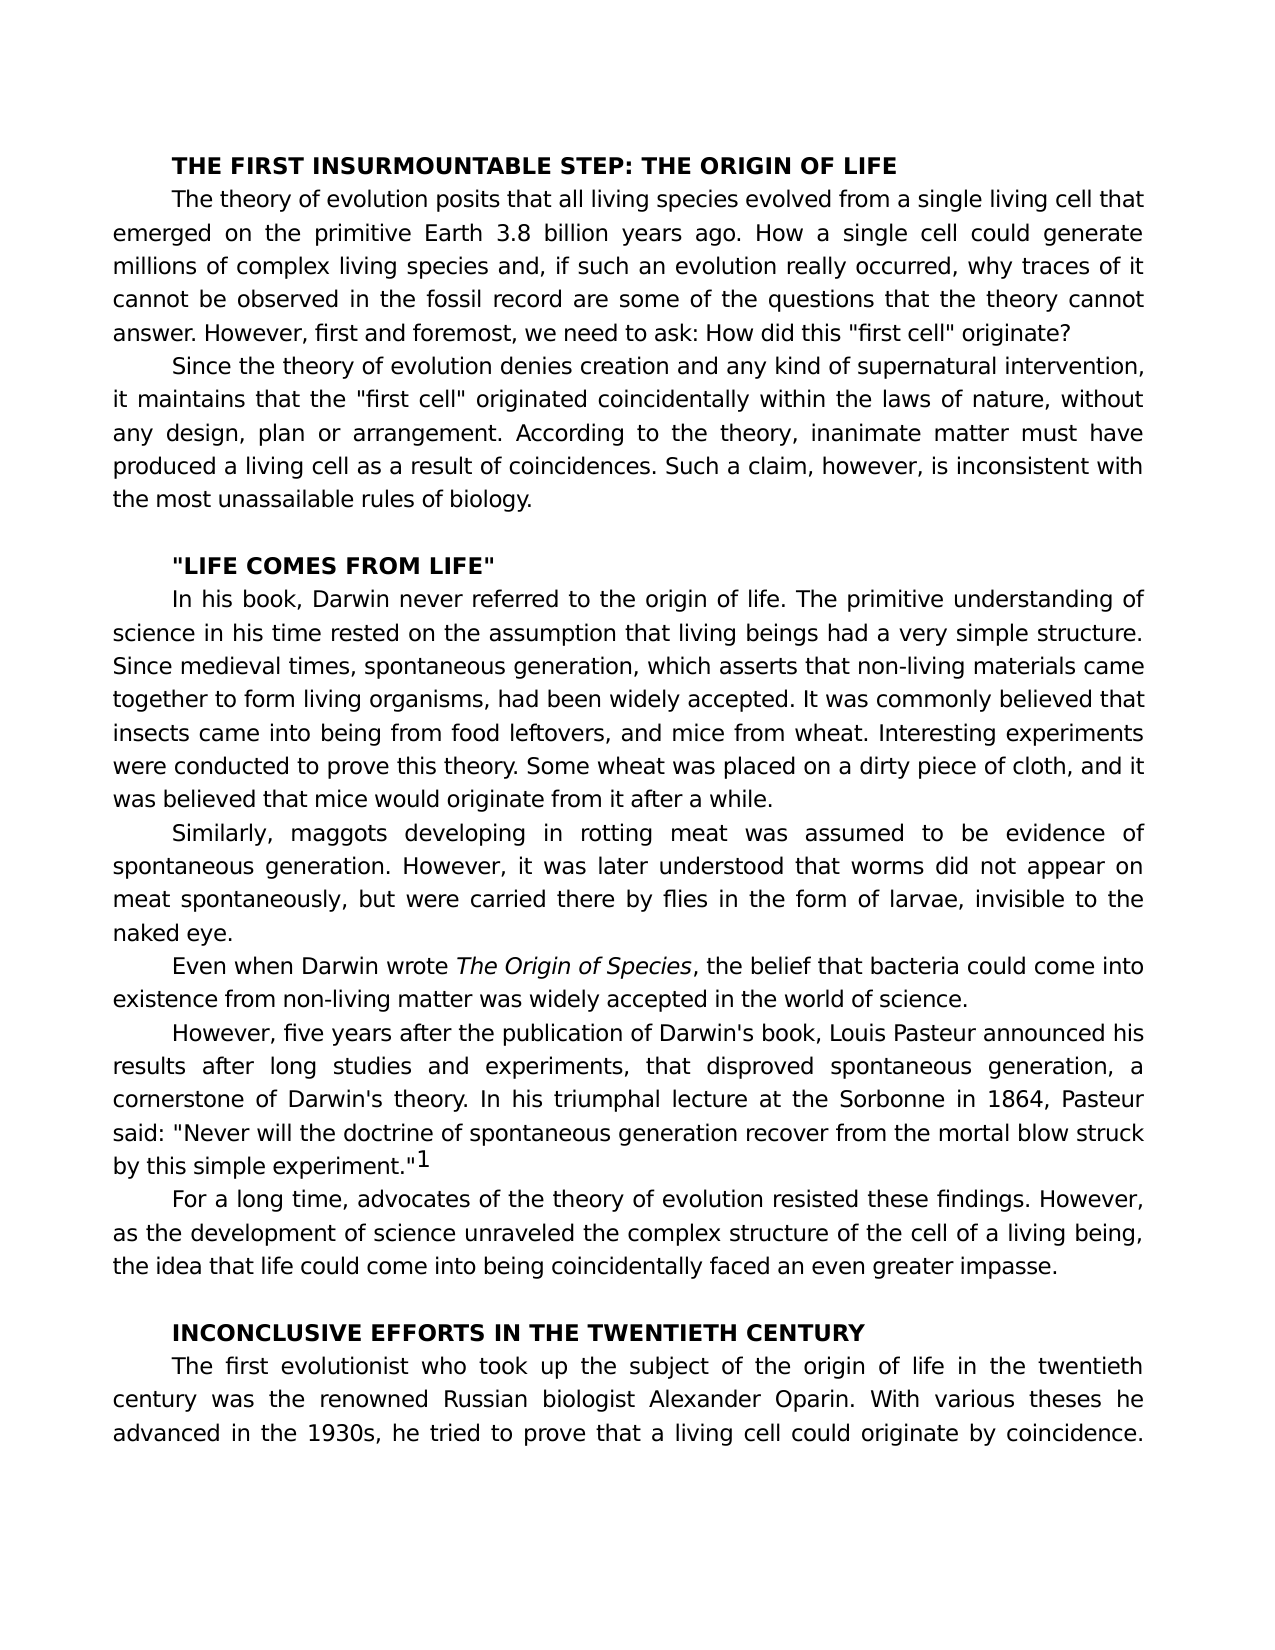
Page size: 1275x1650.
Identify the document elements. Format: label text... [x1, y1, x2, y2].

text Similarly, maggots developing in rotting meat was assumed to be evidence of spontaneous generation. However, it was later understood that worms did not appear on meat spontaneously, but were carried there by flies in the form of larvae, invisible to the naked eye. [112, 814, 1145, 948]
text THE FIRST INSURMOUNTABLE STEP: THE ORIGIN OF LIFE [112, 148, 1145, 181]
text Even when Darwin wrote The Origin of Species, the belief that bacteria could come into existence from non-living matter was widely accepted in the world of science. [112, 948, 1145, 1014]
text In his book, Darwin never referred to the origin of life. The primitive understanding of science in his time rested on the assumption that living beings had a very simple structure. Since medieval times, spontaneous generation, which asserts that non-living materials came together to form living organisms, had been widely accepted. It was commonly believed that insects came into being from food leftovers, and mice from wheat. Interesting experiments were conducted to prove this theory. Some wheat was placed on a dirty piece of cloth, and it was believed that mice would originate from it after a while. [112, 581, 1145, 814]
text INCONCLUSIVE EFFORTS IN THE TWENTIETH CENTURY [112, 1314, 1145, 1348]
text For a long time, advocates of the theory of evolution resisted these findings. However, as the development of science unraveled the complex structure of the cell of a living being, the idea that life could come into being coincidentally faced an even greater impasse. [112, 1181, 1145, 1281]
text "LIFE COMES FROM LIFE" [112, 548, 1145, 581]
text The theory of evolution posits that all living species evolved from a single living cell that emerged on the primitive Earth 3.8 billion years ago. How a single cell could generate millions of complex living species and, if such an evolution really occurred, why traces of it cannot be observed in the fossil record are some of the questions that the theory cannot answer. However, first and foremost, we need to ask: How did this "first cell" originate? [112, 181, 1145, 348]
text Since the theory of evolution denies creation and any kind of supernatural intervention, it maintains that the "first cell" originated coincidentally within the laws of nature, without any design, plan or arrangement. According to the theory, inanimate matter must have produced a living cell as a result of coincidences. Such a claim, however, is inconsistent with the most unassailable rules of biology. [112, 348, 1145, 514]
text However, five years after the publication of Darwin's book, Louis Pasteur announced his results after long studies and experiments, that disproved spontaneous generation, a cornerstone of Darwin's theory. In his triumphal lecture at the Sorbonne in 1864, Pasteur said: "Never will the doctrine of spontaneous generation recover from the mortal blow struck by this simple experiment."1 [112, 1014, 1145, 1181]
text The first evolutionist who took up the subject of the origin of life in the twentieth century was the renowned Russian biologist Alexander Oparin. With various theses he advanced in the 1930s, he tried to prove that a living cell could originate by coincidence. [112, 1348, 1145, 1448]
